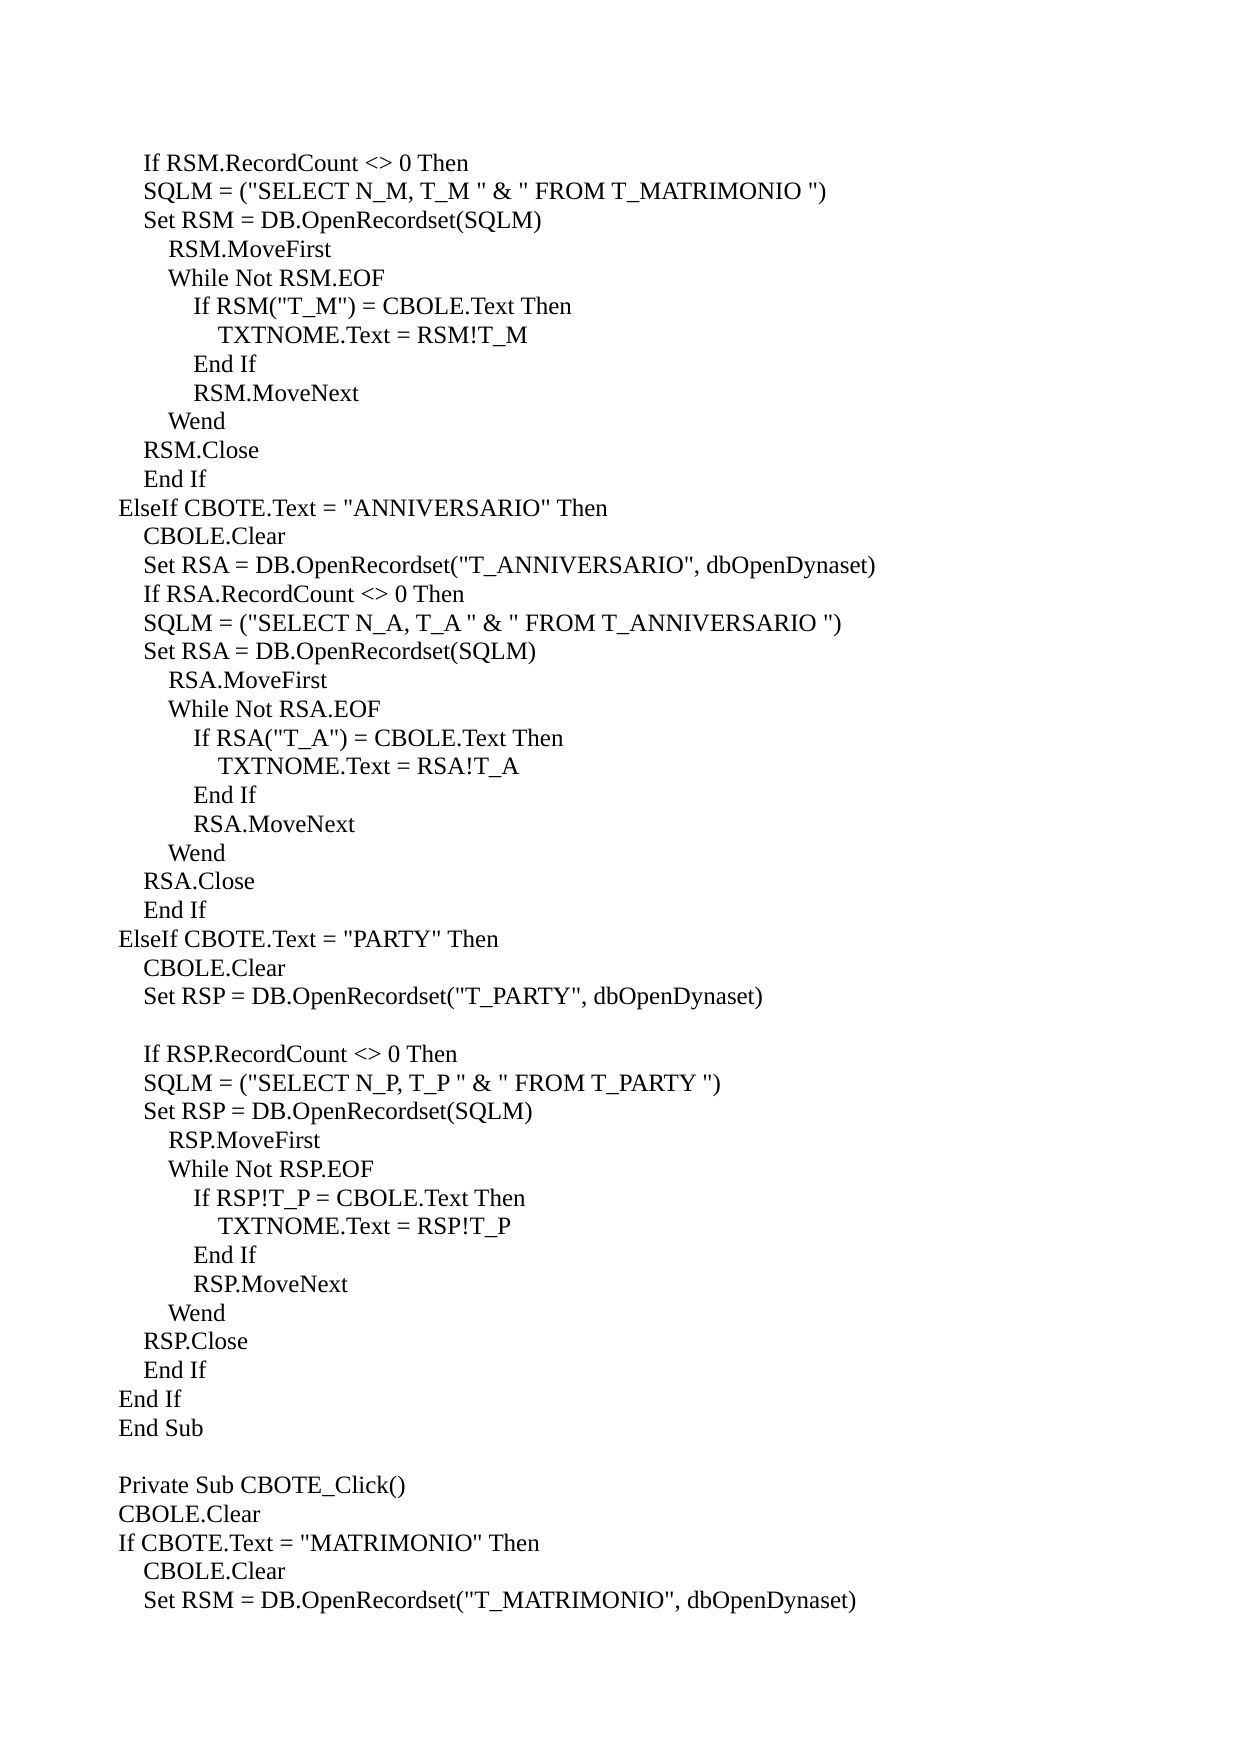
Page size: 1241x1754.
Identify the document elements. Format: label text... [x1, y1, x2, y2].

text TXTNOME.Text = RSM!T_M [118, 320, 1122, 349]
text If RSM("T_M") = CBOLE.Text Then [118, 291, 1122, 320]
text SQLM = ("SELECT N_M, T_M " & " FROM T_MATRIMONIO ") [118, 176, 1122, 205]
text Wend [118, 838, 1122, 866]
text Wend [118, 406, 1122, 435]
text If RSP.RecordCount <> 0 Then [118, 1039, 1122, 1068]
text End If [118, 1355, 1122, 1384]
text Wend [118, 1298, 1122, 1326]
text If RSM.RecordCount <> 0 Then [118, 148, 1122, 176]
text ElseIf CBOTE.Text = "ANNIVERSARIO" Then [118, 493, 1122, 521]
text End If [118, 780, 1122, 809]
text End Sub [118, 1413, 1122, 1441]
text End If [118, 1384, 1122, 1413]
text If RSA("T_A") = CBOLE.Text Then [118, 723, 1122, 751]
text Set RSA = DB.OpenRecordset(SQLM) [118, 636, 1122, 665]
text If RSP!T_P = CBOLE.Text Then [118, 1183, 1122, 1211]
text CBOLE.Clear [118, 953, 1122, 981]
text TXTNOME.Text = RSP!T_P [118, 1211, 1122, 1240]
text CBOLE.Clear [118, 1556, 1122, 1585]
text RSP.Close [118, 1326, 1122, 1355]
text ElseIf CBOTE.Text = "PARTY" Then [118, 924, 1122, 953]
text RSA.MoveFirst [118, 665, 1122, 694]
text RSA.Close [118, 866, 1122, 895]
text Private Sub CBOTE_Click() [118, 1470, 1122, 1499]
text End If [118, 895, 1122, 924]
text RSP.MoveNext [118, 1269, 1122, 1298]
text RSA.MoveNext [118, 809, 1122, 838]
text CBOLE.Clear [118, 521, 1122, 550]
text Set RSM = DB.OpenRecordset("T_MATRIMONIO", dbOpenDynaset) [118, 1585, 1122, 1614]
text Set RSA = DB.OpenRecordset("T_ANNIVERSARIO", dbOpenDynaset) [118, 550, 1122, 579]
text While Not RSA.EOF [118, 694, 1122, 723]
text RSM.Close [118, 435, 1122, 464]
text Set RSP = DB.OpenRecordset(SQLM) [118, 1096, 1122, 1125]
text RSM.MoveNext [118, 378, 1122, 406]
text If RSA.RecordCount <> 0 Then [118, 579, 1122, 608]
text If CBOTE.Text = "MATRIMONIO" Then [118, 1528, 1122, 1556]
text CBOLE.Clear [118, 1499, 1122, 1528]
text End If [118, 1240, 1122, 1269]
text RSM.MoveFirst [118, 234, 1122, 263]
text End If [118, 464, 1122, 493]
text RSP.MoveFirst [118, 1125, 1122, 1154]
text Set RSM = DB.OpenRecordset(SQLM) [118, 205, 1122, 234]
text Set RSP = DB.OpenRecordset("T_PARTY", dbOpenDynaset) [118, 981, 1122, 1010]
text TXTNOME.Text = RSA!T_A [118, 751, 1122, 780]
text SQLM = ("SELECT N_A, T_A " & " FROM T_ANNIVERSARIO ") [118, 608, 1122, 636]
text End If [118, 349, 1122, 378]
text While Not RSM.EOF [118, 263, 1122, 291]
text While Not RSP.EOF [118, 1154, 1122, 1183]
text SQLM = ("SELECT N_P, T_P " & " FROM T_PARTY ") [118, 1068, 1122, 1096]
